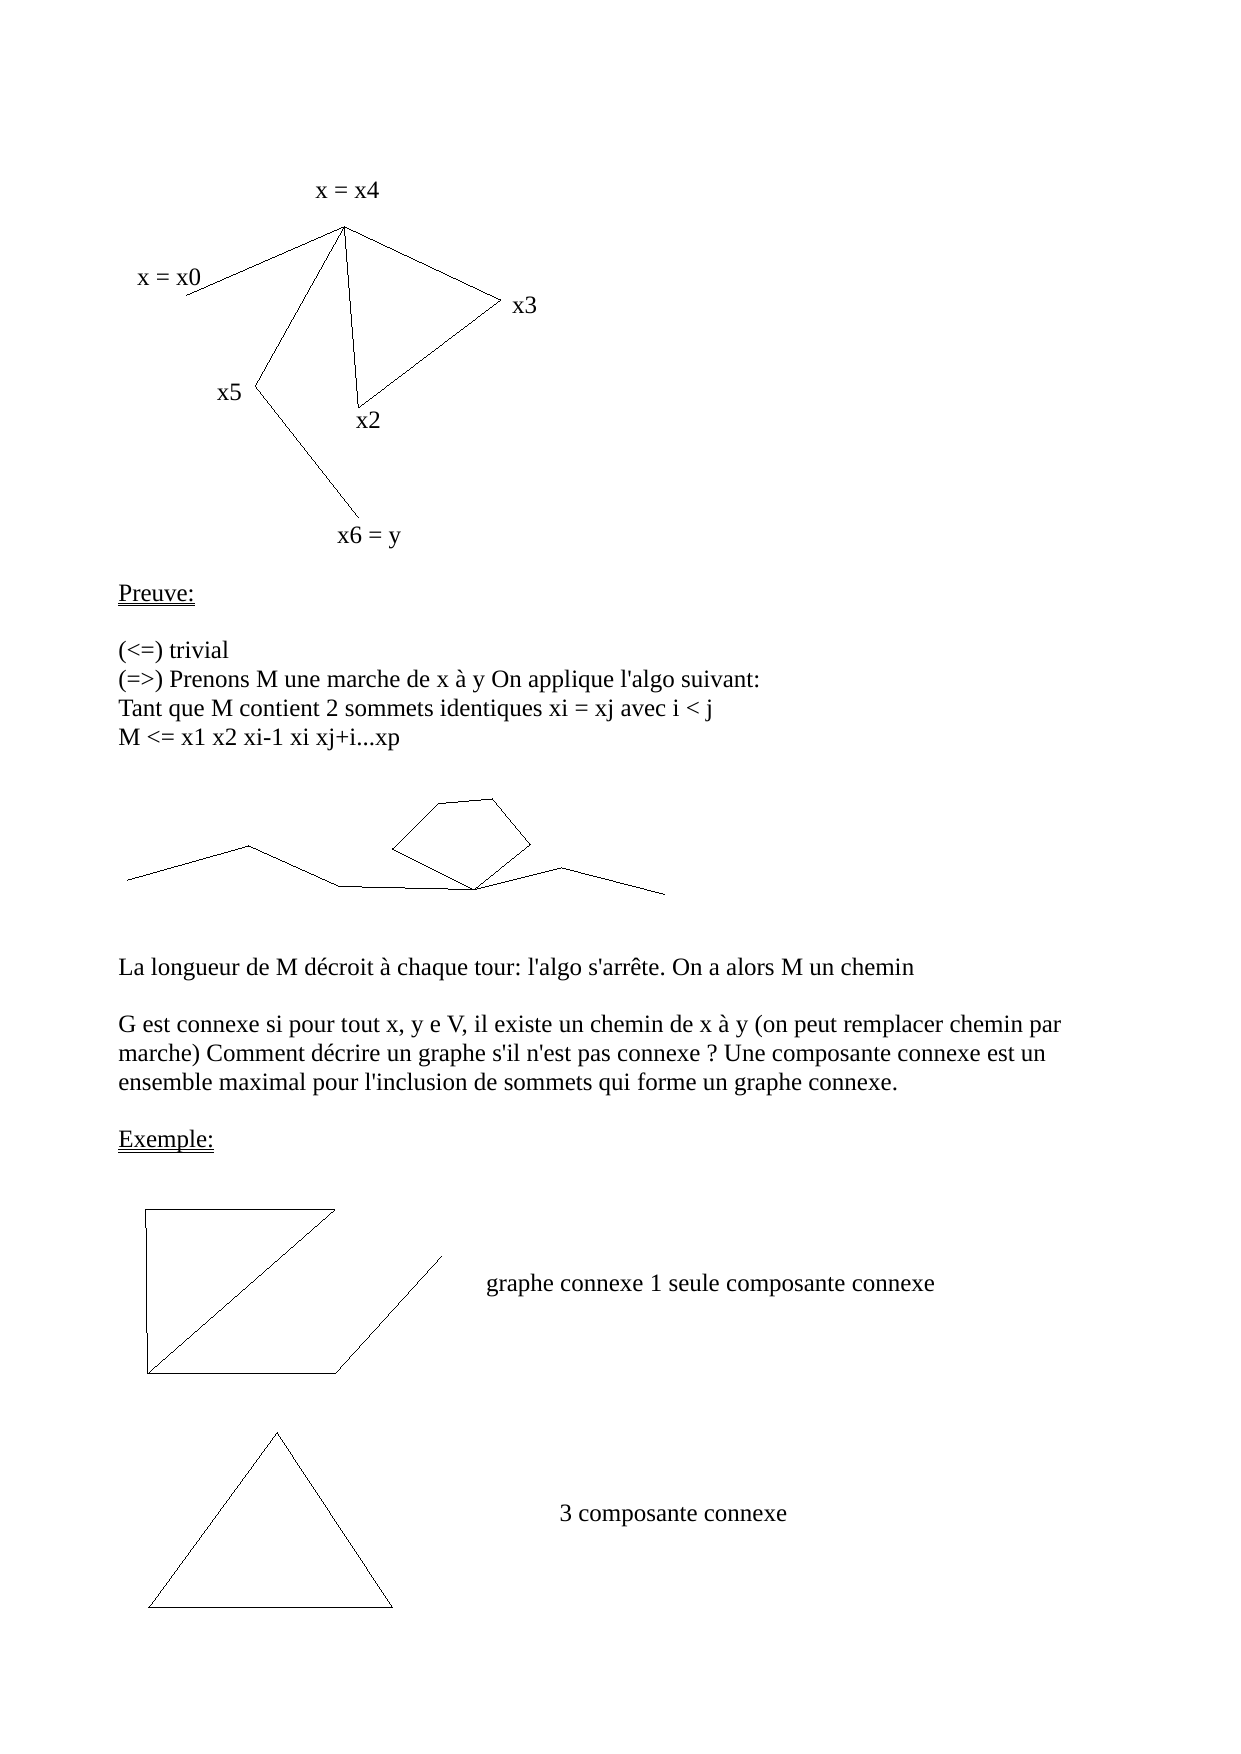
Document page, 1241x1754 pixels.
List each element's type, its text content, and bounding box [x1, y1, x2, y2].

text x2 [118, 406, 1122, 434]
text Exemple: [118, 1124, 1122, 1153]
text x5 [118, 377, 1122, 406]
text G est connexe si pour tout x, y e V, il existe un chemin de x à y (on peut remplacer chemin par marche) Comment décrire un graphe s'il n'est pas connexe ? Une composante connexe est un ensemble maximal pour l'inclusion de sommets qui forme un graphe connexe. [118, 1009, 1122, 1096]
text La longueur de M décroit à chaque tour: l'algo s'arrête. On a alors M un chemin [118, 952, 1122, 981]
text 3 composante connexe [118, 1498, 1122, 1527]
text Preuve: [118, 578, 1122, 607]
text x3 [118, 291, 1122, 319]
text (<=) trivial [118, 636, 1122, 664]
text x = x4 [118, 176, 1122, 204]
text (=>) Prenons M une marche de x à y On applique l'algo suivant: [118, 664, 1122, 693]
text Tant que M contient 2 sommets identiques xi = xj avec i < j [118, 693, 1122, 722]
text M <= x1 x2 xi-1 xi xj+i...xp [118, 722, 1122, 751]
text graphe connexe 1 seule composante connexe [147, 1268, 1122, 1297]
text x = x0 [118, 262, 1122, 291]
text x6 = y [118, 521, 1122, 549]
